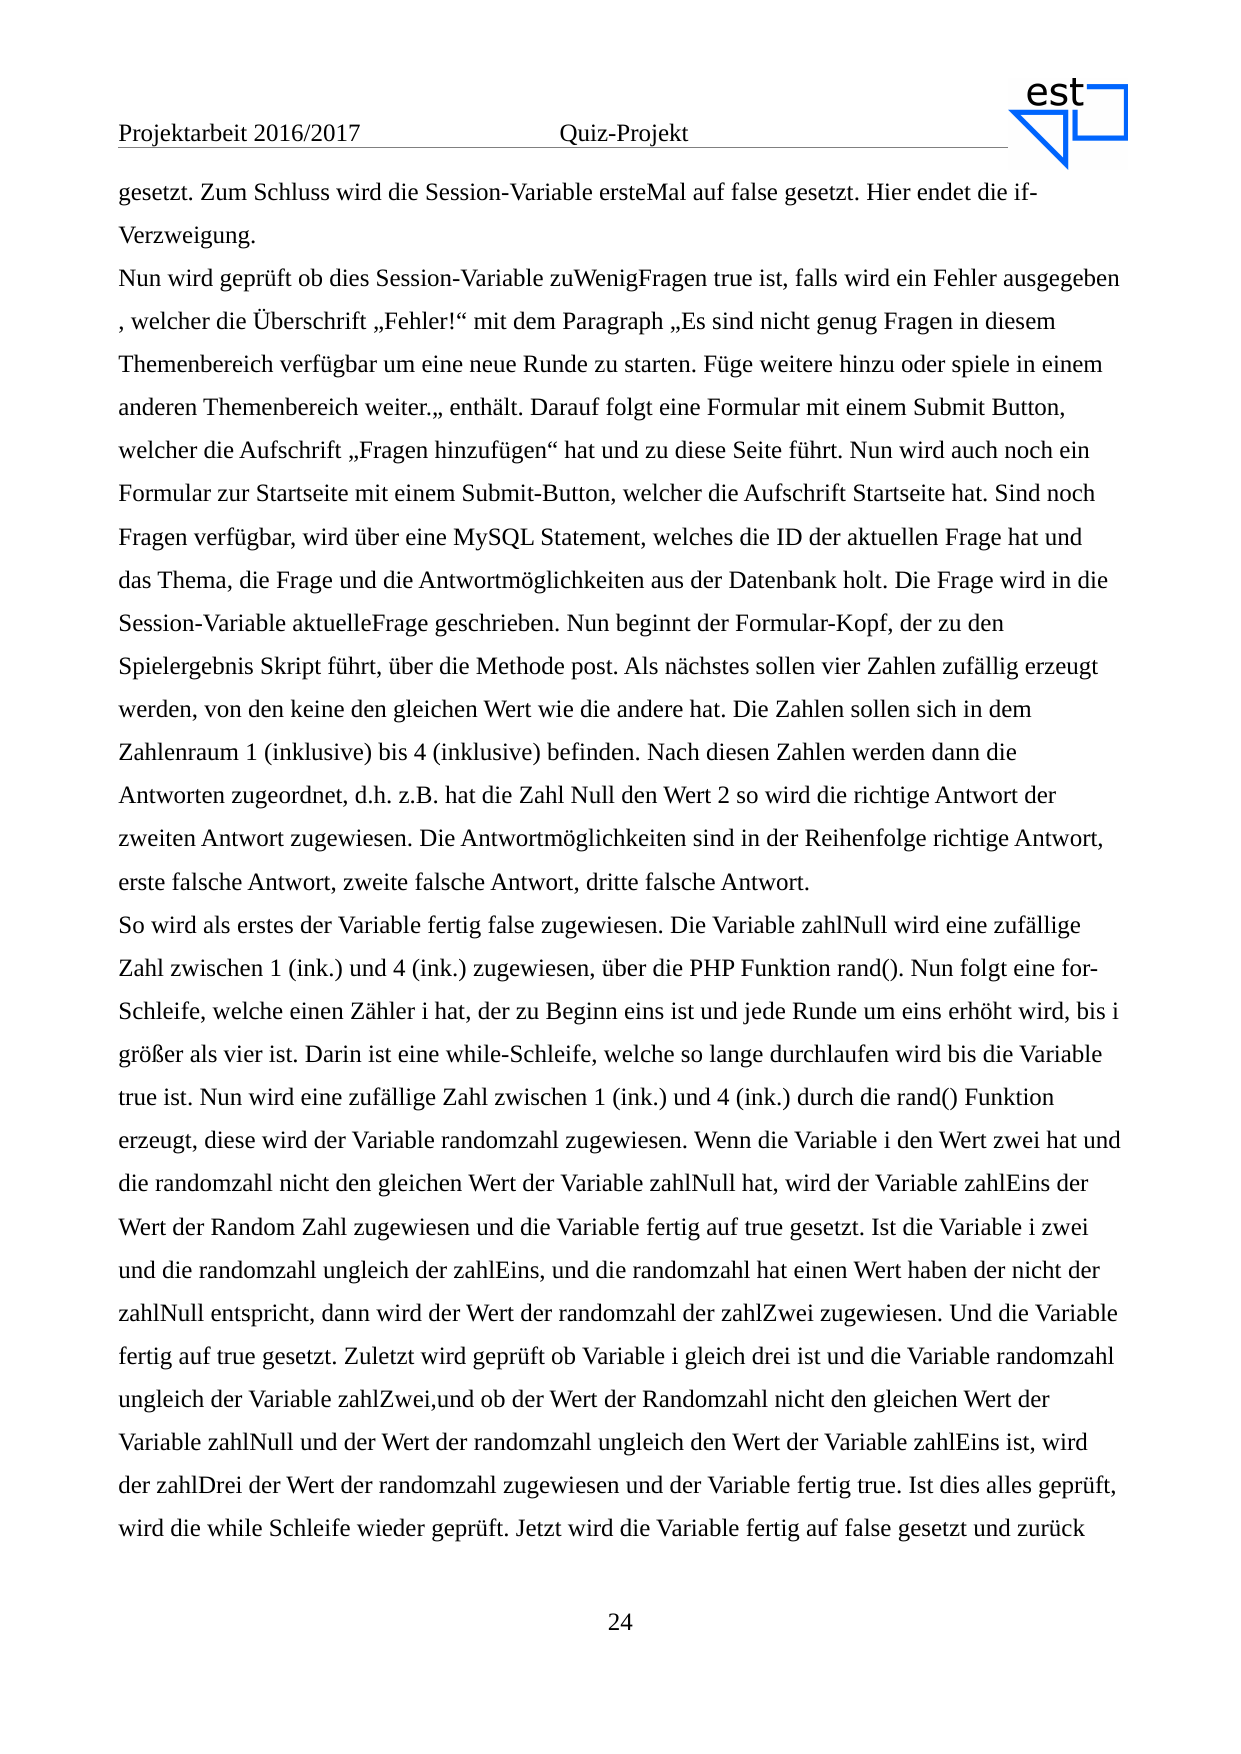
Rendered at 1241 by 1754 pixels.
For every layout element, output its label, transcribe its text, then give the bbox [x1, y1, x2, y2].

text gesetzt. Zum Schluss wird die Session-Variable ersteMal auf false gesetzt. Hier endet die if-Verzweigung. Nun wird geprüft ob dies Session-Variable zuWenigFragen true ist, falls wird ein Fehler ausgegeben , welcher die Überschrift „Fehler!“ mit dem Paragraph „Es sind nicht genug Fragen in diesem Themenbereich verfügbar um eine neue Runde zu starten. Füge weitere hinzu oder spiele in einem anderen Themenbereich weiter.„ enthält. Darauf folgt eine Formular mit einem Submit Button, welcher die Aufschrift „Fragen hinzufügen“ hat und zu diese Seite führt. Nun wird auch noch ein Formular zur Startseite mit einem Submit-Button, welcher die Aufschrift Startseite hat. Sind noch Fragen verfügbar, wird über eine MySQL Statement, welches die ID der aktuellen Frage hat und das Thema, die Frage und die Antwortmöglichkeiten aus der Datenbank holt. Die Frage wird in die Session-Variable aktuelleFrage geschrieben. Nun beginnt der Formular-Kopf, der zu den Spielergebnis Skript führt, über die Methode post. Als nächstes sollen vier Zahlen zufällig erzeugt werden, von den keine den gleichen Wert wie die andere hat. Die Zahlen sollen sich in dem Zahlenraum 1 (inklusive) bis 4 (inklusive) befinden. Nach diesen Zahlen werden dann die Antworten zugeordnet, d.h. z.B. hat die Zahl Null den Wert 2 so wird die richtige Antwort der zweiten Antwort zugewiesen. Die Antwortmöglichkeiten sind in der Reihenfolge richtige Antwort, erste falsche Antwort, zweite falsche Antwort, dritte falsche Antwort. So wird als erstes der Variable fertig false zugewiesen. Die Variable zahlNull wird eine zufällige Zahl zwischen 1 (ink.) und 4 (ink.) zugewiesen, über die PHP Funktion rand(). Nun folgt eine for- Schleife, welche einen Zähler i hat, der zu Beginn eins ist und jede Runde um eins erhöht wird, bis i größer als vier ist. Darin ist eine while-Schleife, welche so lange durchlaufen wird bis die Variable true ist. Nun wird eine zufällige Zahl zwischen 1 (ink.) und 4 (ink.) durch die rand() Funktion erzeugt, diese wird der Variable randomzahl zugewiesen. Wenn die Variable i den Wert zwei hat und die randomzahl nicht den gleichen Wert der Variable zahlNull hat, wird der Variable zahlEins der Wert der Random Zahl zugewiesen und die Variable fertig auf true gesetzt. Ist die Variable i zwei und die randomzahl ungleich der zahlEins, und die randomzahl hat einen Wert haben der nicht der zahlNull entspricht, dann wird der Wert der randomzahl der zahlZwei zugewiesen. Und die Variable fertig auf true gesetzt. Zuletzt wird geprüft ob Variable i gleich drei ist und die Variable randomzahl ungleich der Variable zahlZwei,und ob der Wert der Randomzahl nicht den gleichen Wert der Variable zahlNull und der Wert der randomzahl ungleich den Wert der Variable zahlEins ist, wird der zahlDrei der Wert der randomzahl zugewiesen und der Variable fertig true. Ist dies alles geprüft, wird die while Schleife wieder geprüft. Jetzt wird die Variable fertig auf false gesetzt und zurück [118, 177, 1122, 1542]
picture [1008, 78, 1128, 170]
